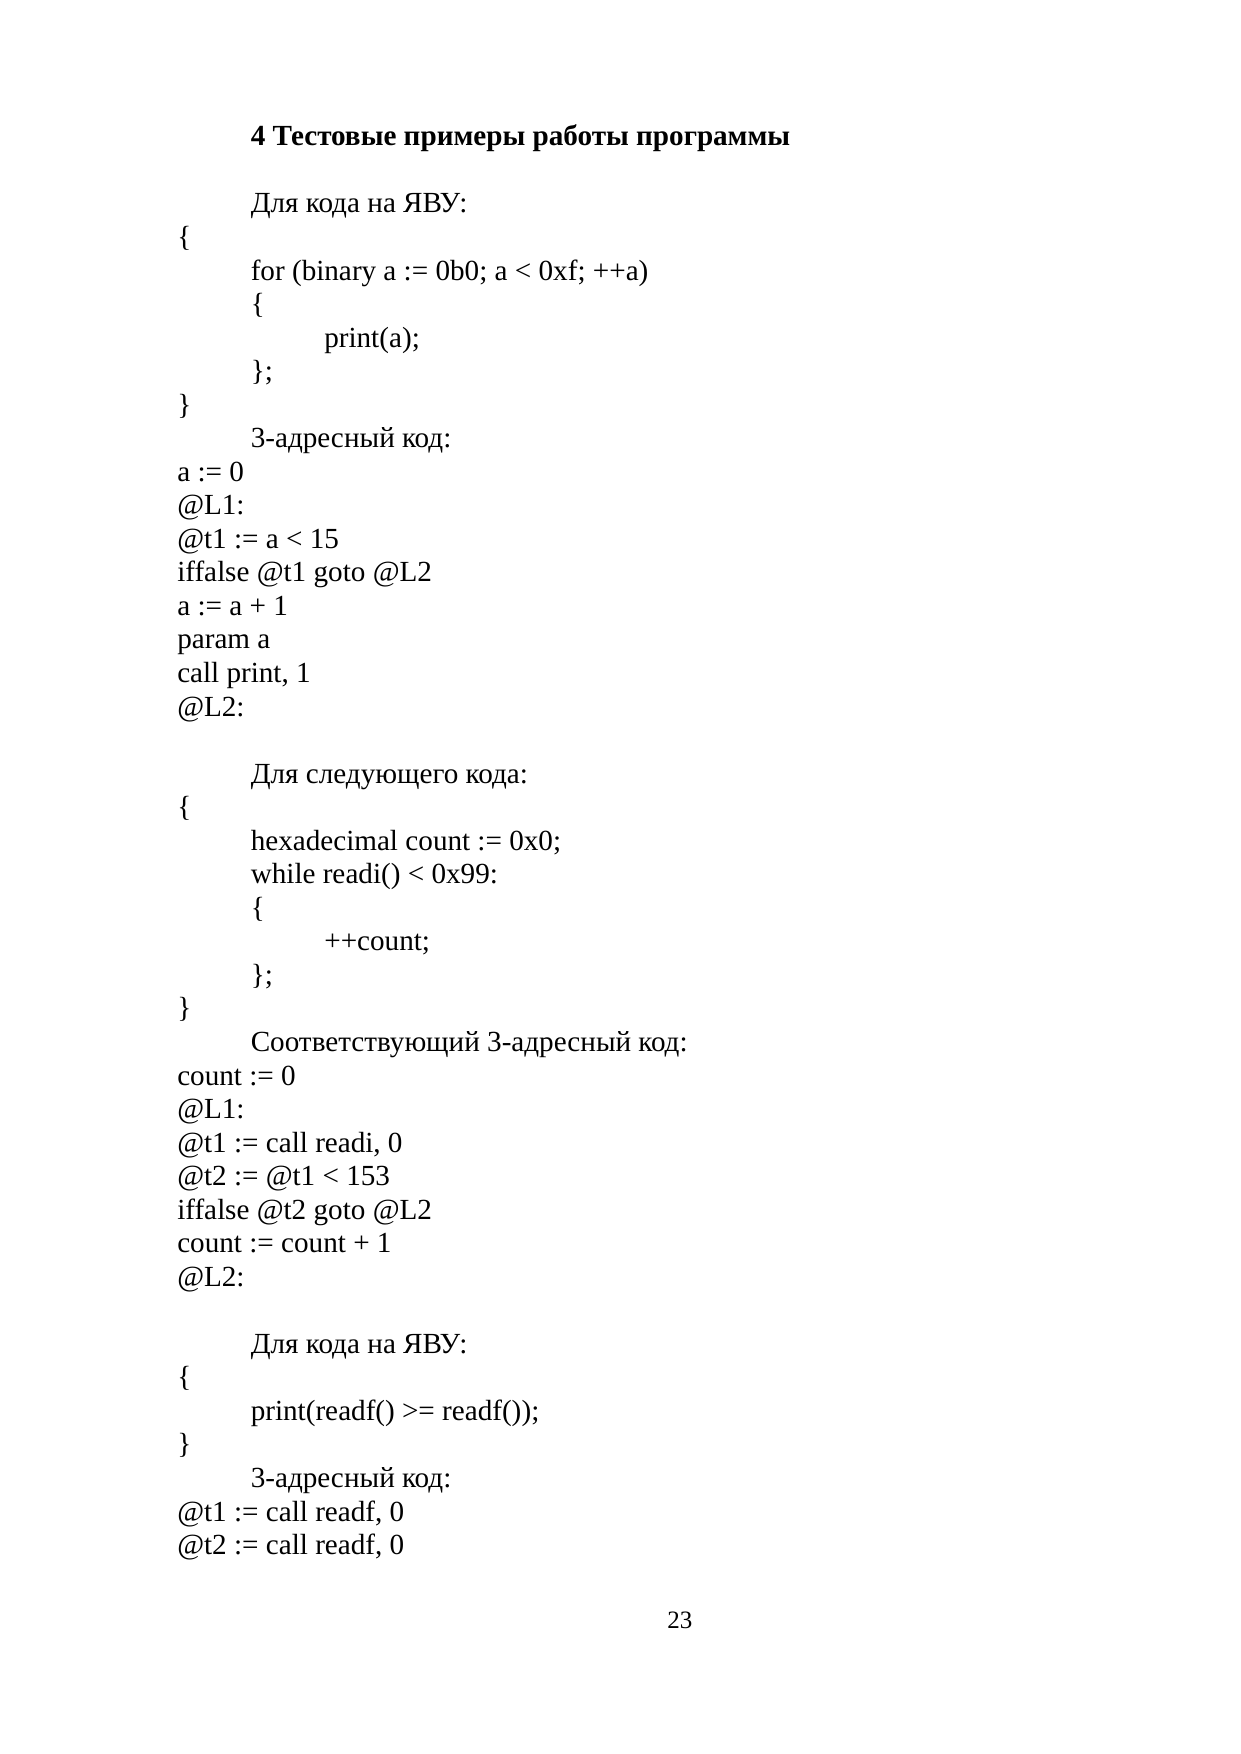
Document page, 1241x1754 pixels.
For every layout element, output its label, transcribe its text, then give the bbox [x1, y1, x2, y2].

text 3-адресный код: [177, 1460, 1182, 1494]
text { [177, 286, 1182, 320]
text @t2 := call readf, 0 [177, 1527, 1182, 1561]
text count := count + 1 [177, 1225, 1182, 1259]
text call print, 1 [177, 655, 1182, 689]
text { [177, 890, 1182, 923]
text } [177, 991, 1182, 1024]
text } [177, 1427, 1182, 1460]
text count := 0 [177, 1058, 1182, 1091]
text while readi() < 0x99: [177, 856, 1182, 890]
text for (binary a := 0b0; a < 0xf; ++a) [177, 253, 1182, 286]
text iffalse @t1 goto @L2 [177, 554, 1182, 588]
text }; [177, 353, 1182, 387]
text @L1: [177, 487, 1182, 521]
text Для кода на ЯВУ: [177, 1326, 1182, 1359]
text Для кода на ЯВУ: [177, 186, 1182, 219]
text hexadecimal count := 0x0; [177, 823, 1182, 856]
text { [177, 789, 1182, 823]
text print(readf() >= readf()); [177, 1393, 1182, 1427]
text Соответствующий 3-адресный код: [177, 1024, 1182, 1058]
text @t1 := call readi, 0 [177, 1125, 1182, 1158]
text @L2: [177, 689, 1182, 722]
text @t1 := call readf, 0 [177, 1494, 1182, 1527]
text iffalse @t2 goto @L2 [177, 1192, 1182, 1225]
text } [177, 387, 1182, 420]
text Для следующего кода: [177, 756, 1182, 789]
text @t2 := @t1 < 153 [177, 1158, 1182, 1192]
text a := a + 1 [177, 588, 1182, 622]
text ++count; [177, 923, 1182, 957]
text param a [177, 622, 1182, 655]
text { [177, 219, 1182, 253]
text a := 0 [177, 454, 1182, 487]
text }; [177, 957, 1182, 991]
text @t1 := a < 15 [177, 521, 1182, 554]
list Тестовые примеры работы программы [251, 118, 1182, 152]
text @L1: [177, 1091, 1182, 1125]
text { [177, 1359, 1182, 1393]
text 3-адресный код: [177, 420, 1182, 454]
text @L2: [177, 1259, 1182, 1292]
text print(a); [177, 320, 1182, 353]
